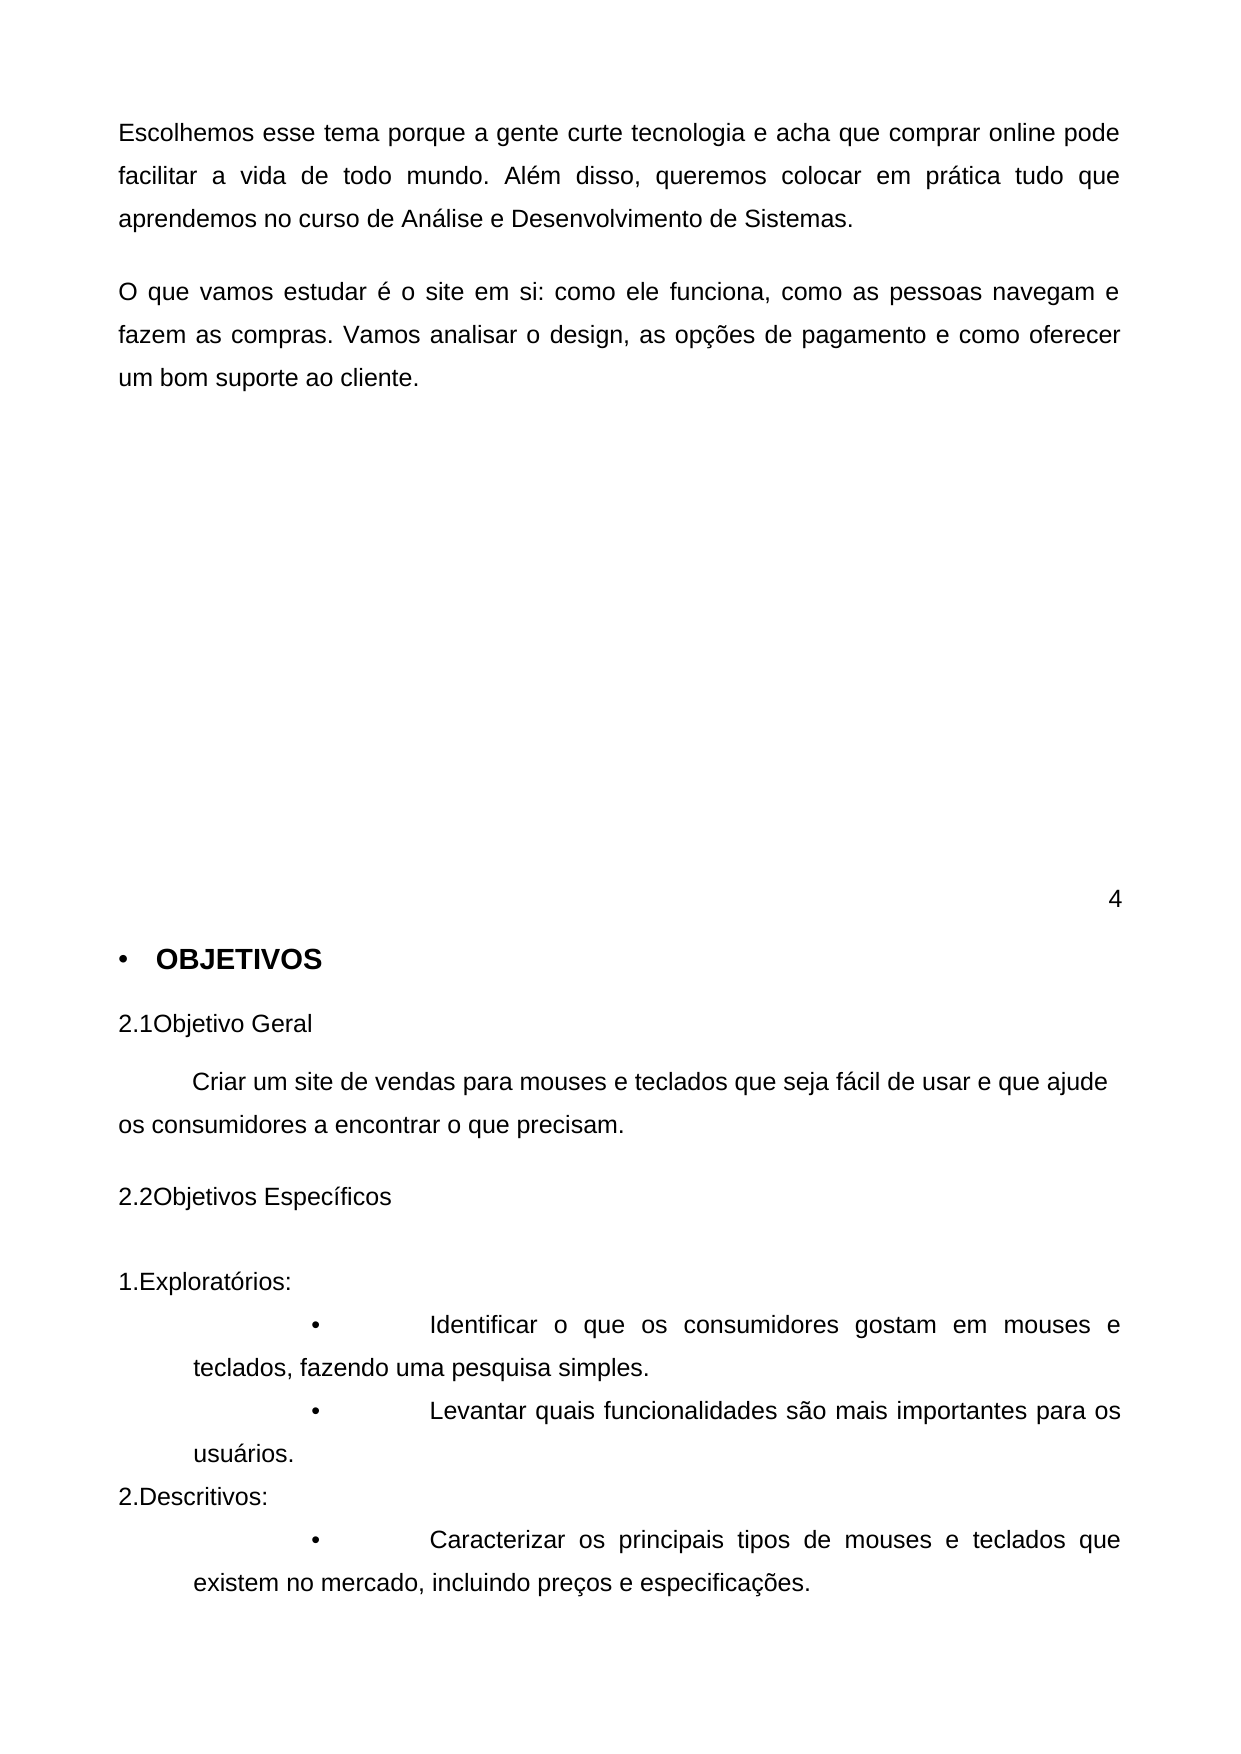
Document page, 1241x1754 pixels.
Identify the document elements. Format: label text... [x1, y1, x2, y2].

text Escolhemos esse tema porque a gente curte tecnologia e acha que comprar online pode facilitar a vida de todo mundo. Além disso, queremos colocar em prática tudo que aprendemos no curso de Análise e Desenvolvimento de Sistemas. [118, 118, 1122, 233]
text • Identificar o que os consumidores gostam em mouses e teclados, fazendo uma pesquisa simples. [193, 1309, 1122, 1381]
text 2.2Objetivos Específicos [118, 1182, 1122, 1210]
text 2.1Objetivo Geral [118, 1009, 1122, 1038]
text • Levantar quais funcionalidades são mais importantes para os usuários. [193, 1396, 1122, 1468]
text O que vamos estudar é o site em si: como ele funciona, como as pessoas navegam e fazem as compras. Vamos analisar o design, as opções de pagamento e como oferecer um bom suporte ao cliente. [118, 277, 1122, 392]
text 4 [193, 884, 1122, 913]
text 2.Descritivos: [118, 1482, 1122, 1511]
text Criar um site de vendas para mouses e teclados que seja fácil de usar e que ajude os consumidores a encontrar o que precisam. [118, 1067, 1122, 1138]
text • Caracterizar os principais tipos de mouses e teclados que existem no mercado, incluindo preços e especificações. [193, 1525, 1122, 1597]
list OBJETIVOS [118, 942, 1122, 975]
text 1.Exploratórios: [118, 1266, 1122, 1295]
